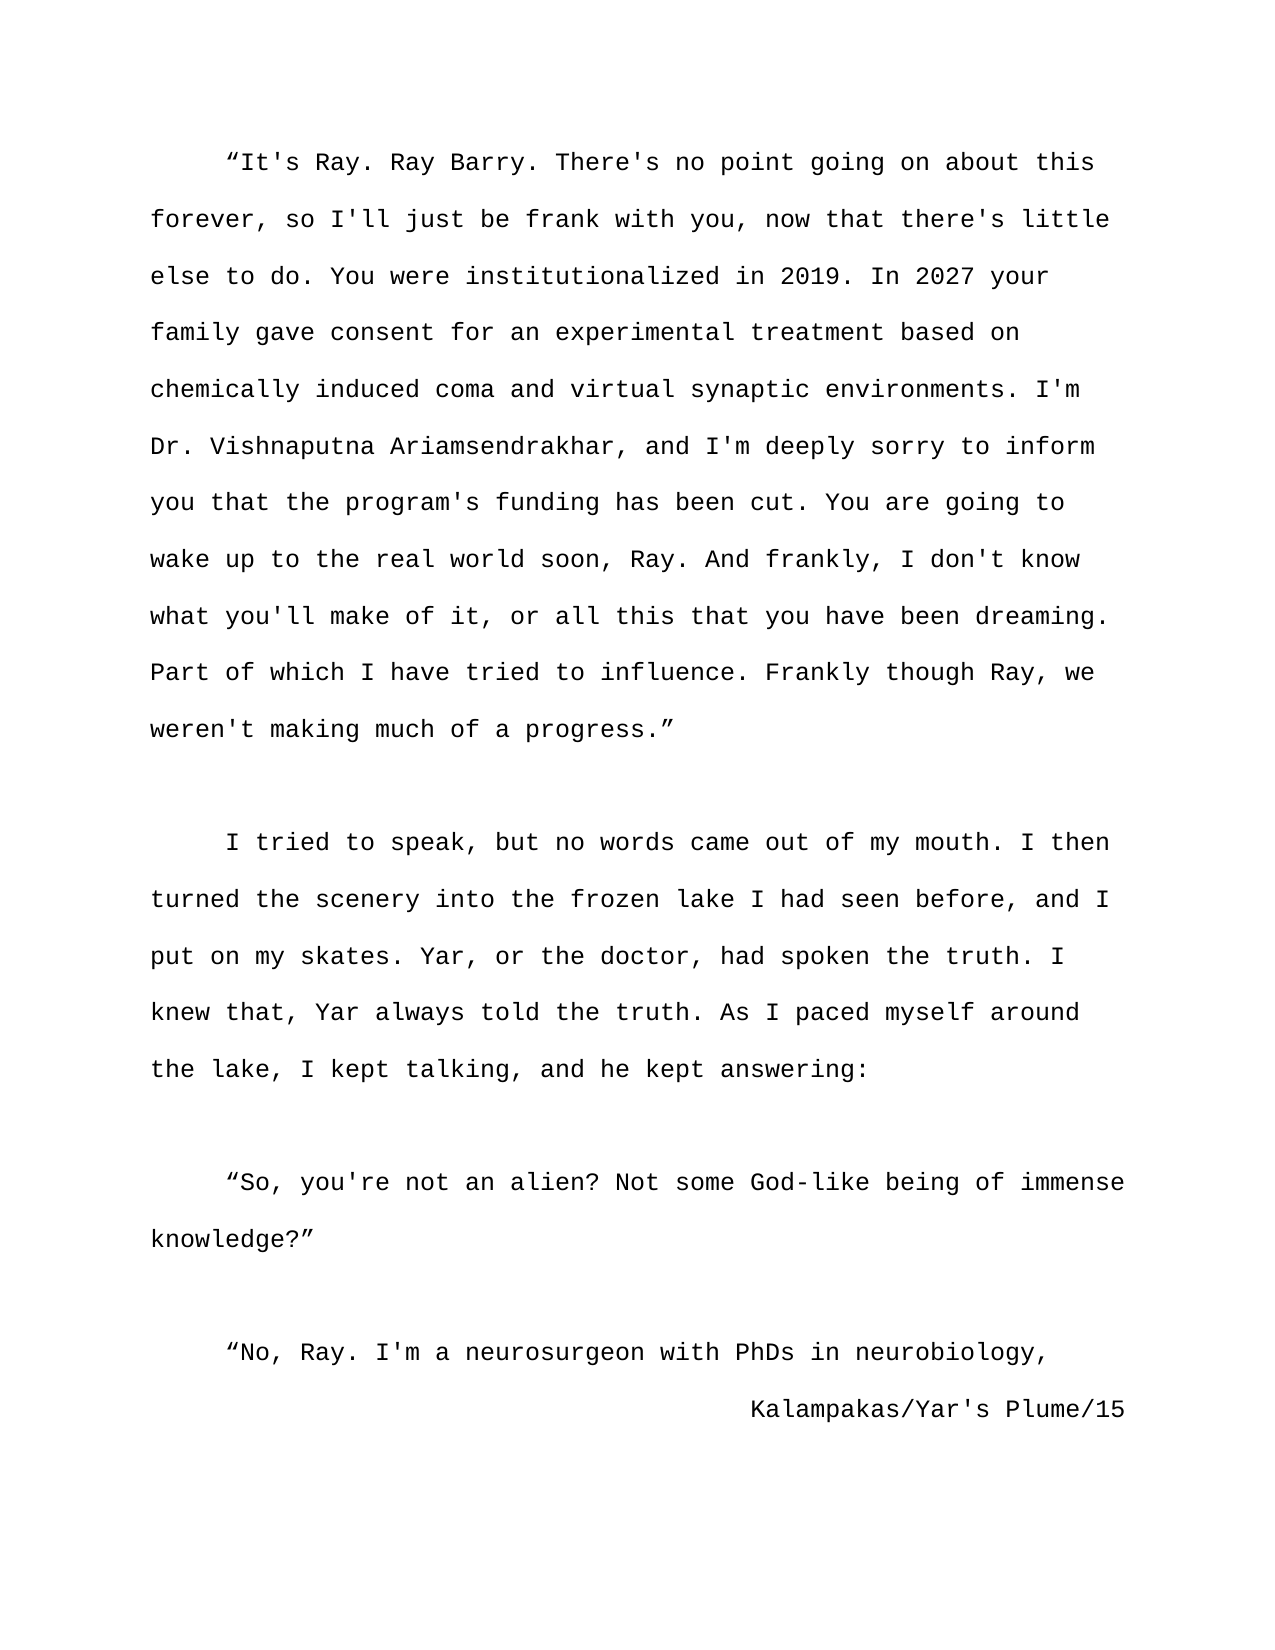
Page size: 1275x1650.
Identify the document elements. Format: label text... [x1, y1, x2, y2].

text Kalampakas/Yar's Plume/15 [150, 1397, 1125, 1425]
text I tried to speak, but no words came out of my mouth. I then turned the scenery into the frozen lake I had seen before, and I put on my skates. Yar, or the doctor, had spoken the truth. I knew that, Yar always told the truth. As I paced myself around the lake, I kept talking, and he kept answering: [150, 830, 1125, 1085]
text “So, you're not an alien? Not some God-like being of immense knowledge?” [150, 1170, 1125, 1255]
text “It's Ray. Ray Barry. There's no point going on about this forever, so I'll just be frank with you, now that there's little else to do. You were institutionalized in 2019. In 2027 your family gave consent for an experimental treatment based on chemically induced coma and virtual synaptic environments. I'm Dr. Vishnaputna Ariamsendrakhar, and I'm deeply sorry to inform you that the program's funding has been cut. You are going to wake up to the real world soon, Ray. And frankly, I don't know what you'll make of it, or all this that you have been dreaming. Part of which I have tried to influence. Frankly though Ray, we weren't making much of a progress.” [150, 150, 1125, 745]
text “No, Ray. I'm a neurosurgeon with PhDs in neurobiology, [150, 1340, 1125, 1368]
